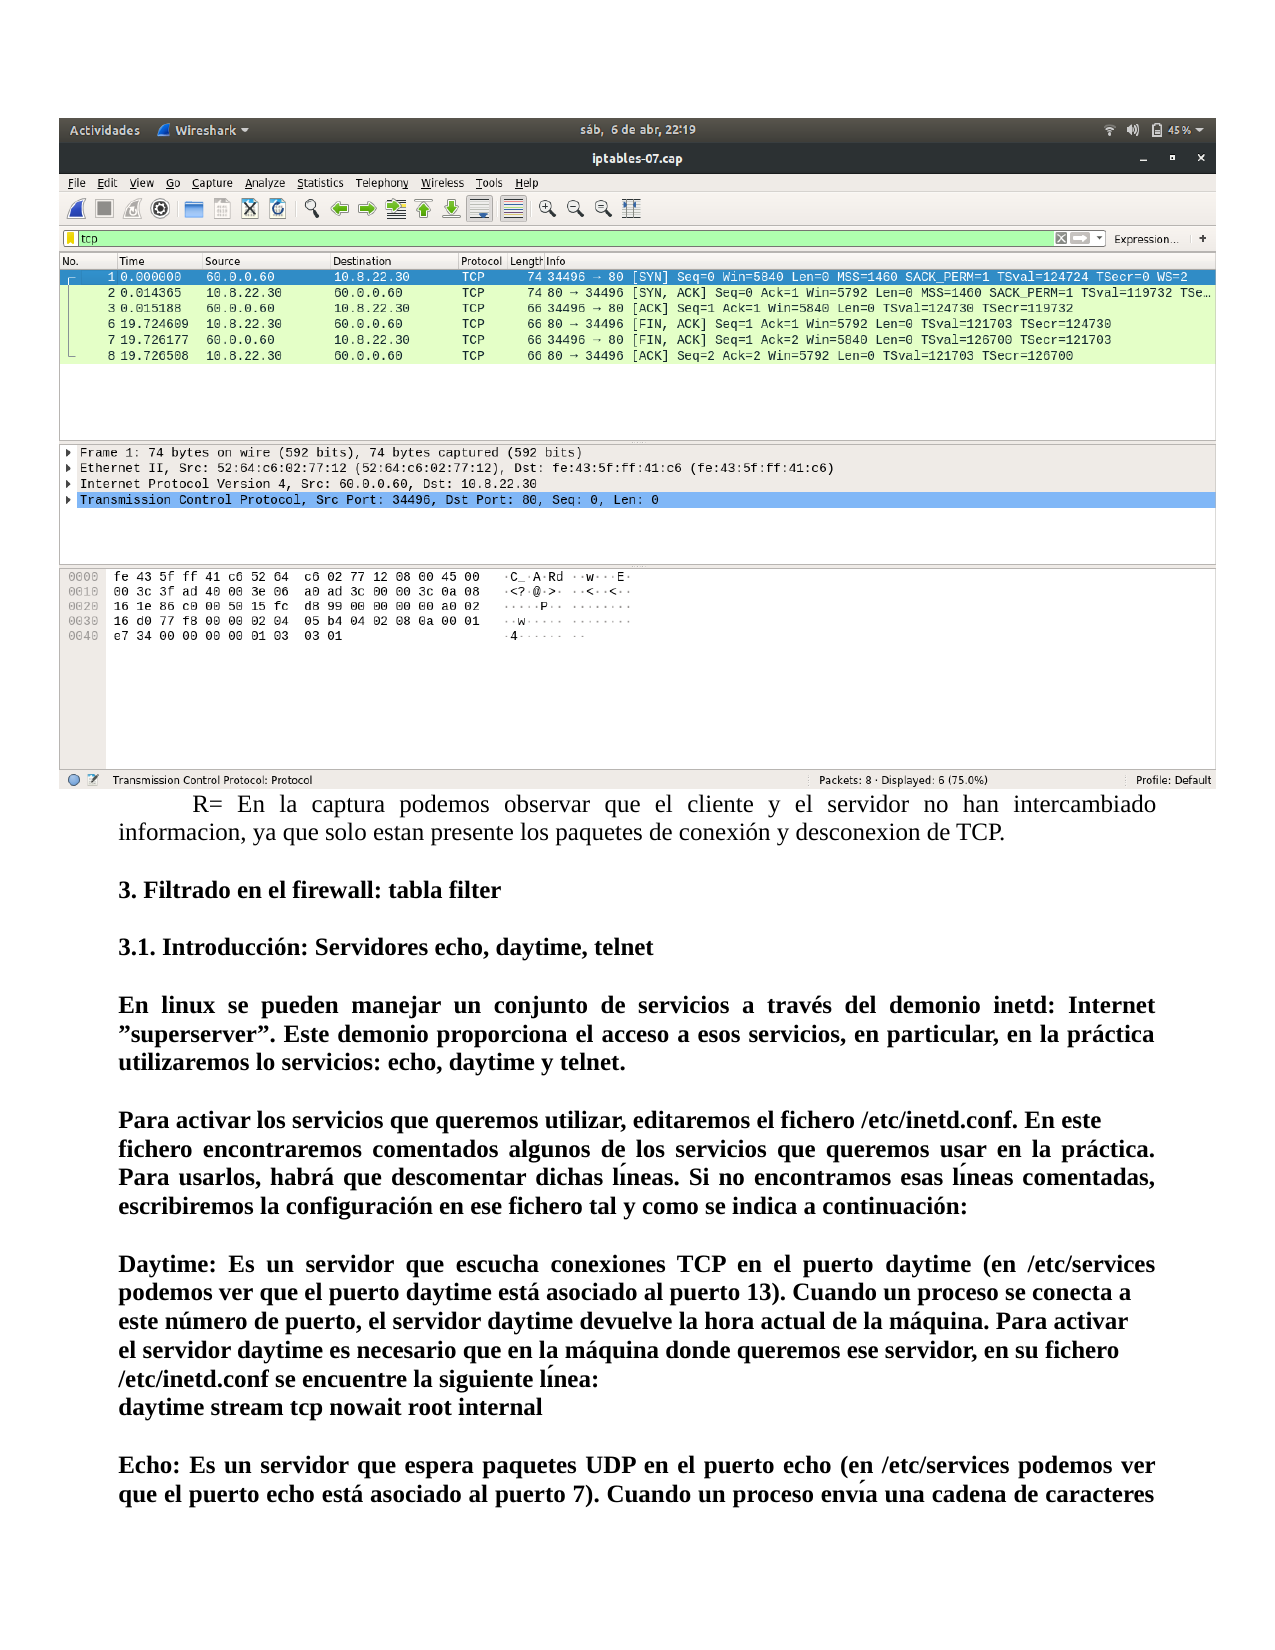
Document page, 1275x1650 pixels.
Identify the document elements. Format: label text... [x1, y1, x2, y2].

text Echo: Es un servidor que espera paquetes UDP en el puerto echo (en /etc/services podemos ver que el puerto echo está asociado al puerto 7). Cuando un proceso envı́a una cadena de caracteres [118, 1450, 1157, 1507]
text fichero encontraremos comentados algunos de los servicios que queremos usar en la práctica. Para usarlos, habrá que descomentar dichas lı́neas. Si no encontramos esas lı́neas comentadas, escribiremos la configuración en ese fichero tal y como se indica a continuación: [118, 1134, 1157, 1220]
text En linux se pueden manejar un conjunto de servicios a través del demonio inetd: Internet ”superserver”. Este demonio proporciona el acceso a esos servicios, en particular, en la práctica utilizaremos lo servicios: echo, daytime y telnet. [118, 990, 1157, 1076]
text 3. Filtrado en el firewall: tabla filter [118, 875, 1157, 904]
text Daytime: Es un servidor que escucha conexiones TCP en el puerto daytime (en /etc/services podemos ver que el puerto daytime está asociado al puerto 13). Cuando un proceso se conecta a [118, 1249, 1157, 1306]
text daytime stream tcp nowait root internal [118, 1392, 1157, 1421]
text Para activar los servicios que queremos utilizar, editaremos el fichero /etc/inetd.conf. En este [118, 1105, 1157, 1134]
text R= En la captura podemos observar que el cliente y el servidor no han intercambiado informacion, ya que solo estan presente los paquetes de conexión y desconexion de TCP. [118, 789, 1157, 846]
picture [59, 118, 1216, 789]
text el servidor daytime es necesario que en la máquina donde queremos ese servidor, en su fichero [118, 1335, 1157, 1364]
text 3.1. Introducción: Servidores echo, daytime, telnet [118, 932, 1157, 961]
text este número de puerto, el servidor daytime devuelve la hora actual de la máquina. Para activar [118, 1306, 1157, 1335]
text /etc/inetd.conf se encuentre la siguiente lı́nea: [118, 1364, 1157, 1392]
